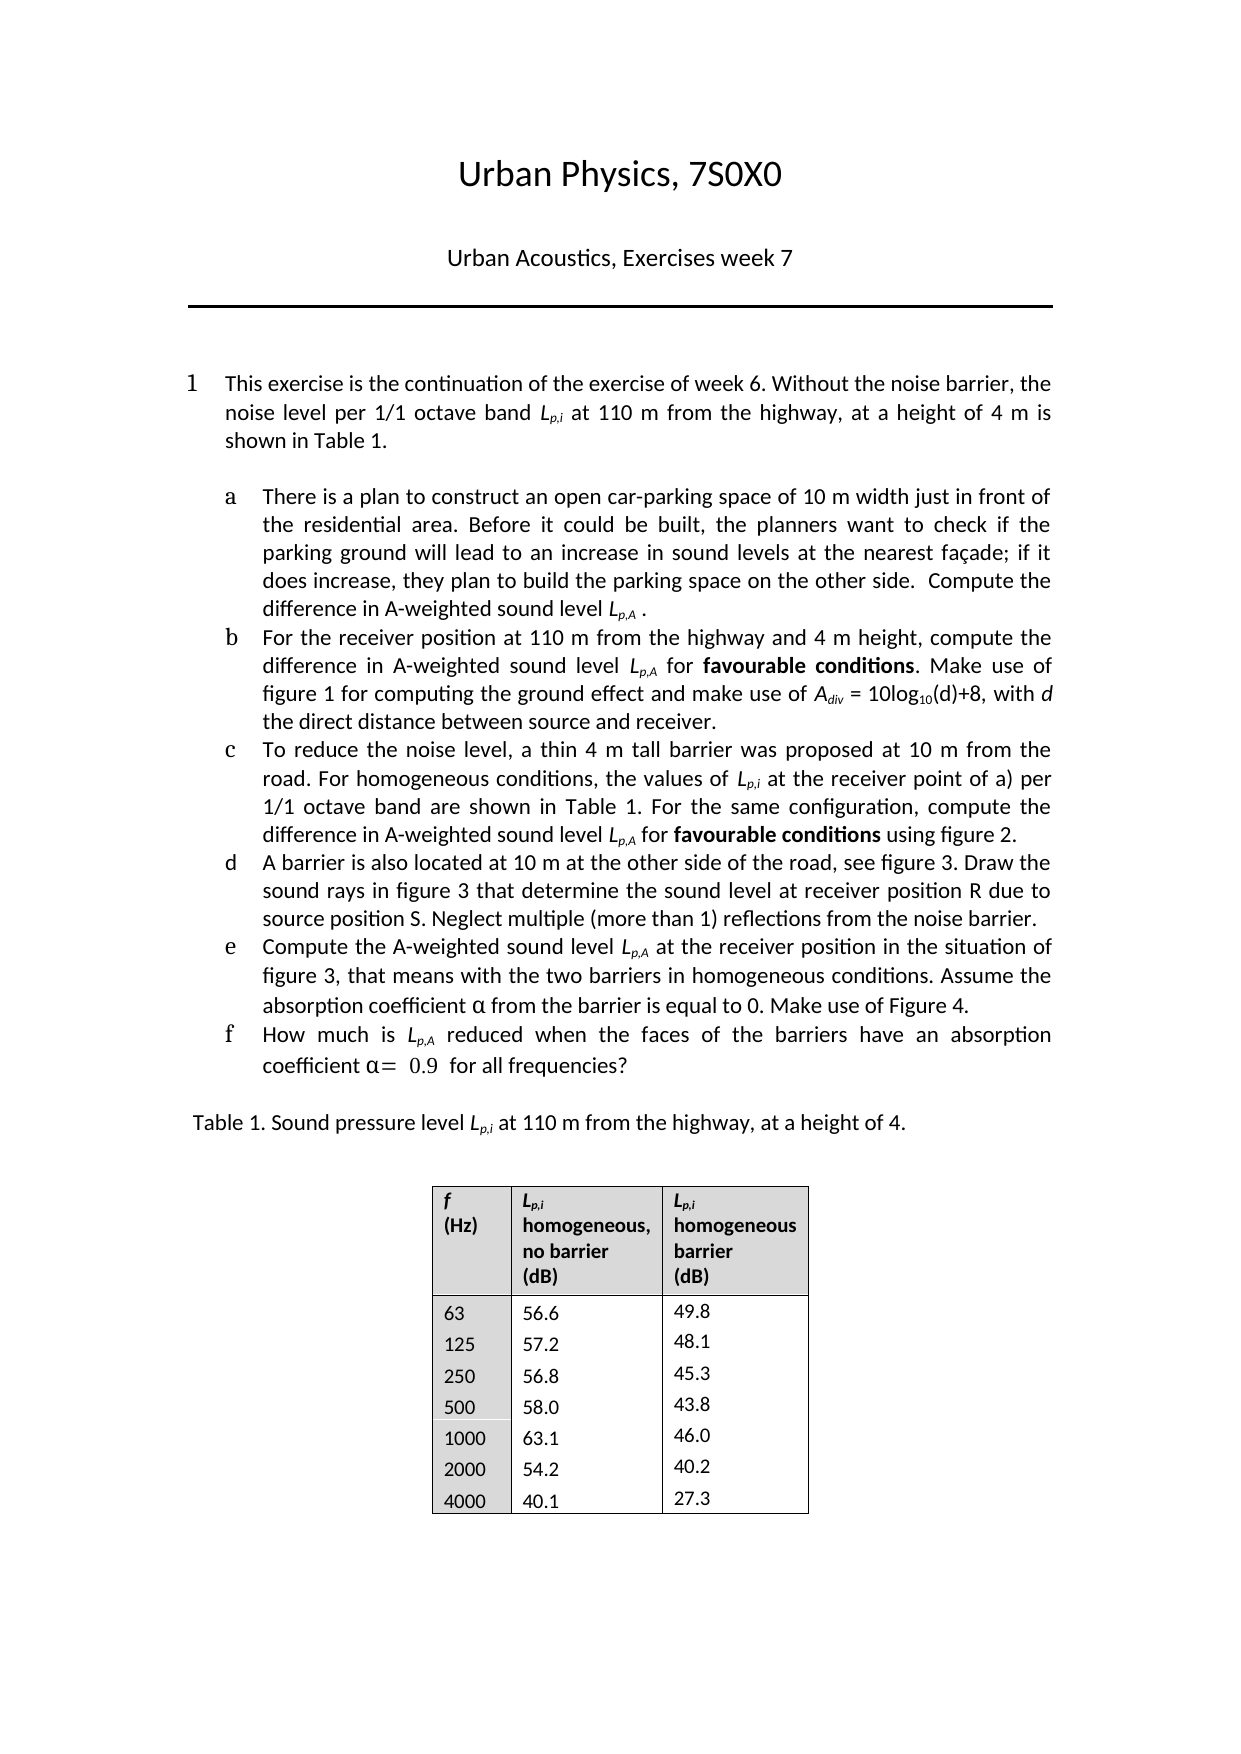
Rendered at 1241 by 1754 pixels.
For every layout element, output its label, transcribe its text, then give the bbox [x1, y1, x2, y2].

table_cell 57.2 [512, 1326, 662, 1357]
table_header f (Hz) [433, 1187, 511, 1263]
table_cell 27.3 [663, 1482, 808, 1513]
text Urban Physics, 7S0X0 [187, 150, 1053, 196]
table_cell 45.3 [663, 1357, 808, 1388]
table_cell 58.0 [512, 1388, 662, 1419]
text Urban Acoustics, Exercises week 7 [187, 242, 1053, 272]
table_cell 500 [433, 1388, 511, 1419]
table_cell 2000 [433, 1451, 511, 1482]
table_cell 56.6 [512, 1296, 662, 1326]
list How much is Lp,A reduced when the faces of the barriers have an absorption coefficient α= 0.9 for all frequencies? [225, 1020, 1053, 1080]
table_cell 4000 [433, 1482, 511, 1513]
table_cell 49.8 [663, 1296, 808, 1326]
list Compute the A-weighted sound level Lp,A at the receiver position in the situation of figure 3, that means with the two barriers in homogeneous conditions. Assume the absorption coefficient α from the barrier is equal to 0. Make use of Figure 4. [225, 932, 1053, 1020]
table_cell [433, 1263, 511, 1294]
table_header Lp,i homogeneous, no barrier [512, 1187, 662, 1263]
table_header Lp,i homogeneous barrier [663, 1187, 808, 1263]
table_cell (dB) [663, 1263, 808, 1294]
text Table 1. Sound pressure level Lp,i at 110 m from the highway, at a height of 4. [187, 1108, 1053, 1136]
table_cell 54.2 [512, 1451, 662, 1482]
table_cell 63.1 [512, 1420, 662, 1451]
table_cell 1000 [433, 1420, 511, 1451]
table_cell 250 [433, 1357, 511, 1388]
list This exercise is the continuation of the exercise of week 6. Without the noise barrier, the noise level per 1/1 octave band Lp,i at 110 m from the highway, at a height of 4 m is shown in Table 1. [187, 369, 1053, 454]
list To reduce the noise level, a thin 4 m tall barrier was proposed at 10 m from the road. For homogeneous conditions, the values of Lp,i at the receiver point of a) per 1/1 octave band are shown in Table 1. For the same configuration, compute the difference in A-weighted sound level Lp,A for favourable conditions using figure 2. [225, 735, 1053, 848]
table_cell (dB) [512, 1263, 662, 1294]
table_cell 46.0 [663, 1420, 808, 1451]
table_cell 125 [433, 1326, 511, 1357]
table_cell 56.8 [512, 1357, 662, 1388]
table_cell 48.1 [663, 1326, 808, 1357]
table_cell 63 [433, 1296, 511, 1326]
table_cell 43.8 [663, 1388, 808, 1419]
list For the receiver position at 110 m from the highway and 4 m height, compute the difference in A-weighted sound level Lp,A for favourable conditions. Make use of figure 1 for computing the ground effect and make use of Adiv = 10log10(d)+8, with d the direct distance between source and receiver. [225, 623, 1053, 735]
list A barrier is also located at 10 m at the other side of the road, see figure 3. Draw the sound rays in figure 3 that determine the sound level at receiver position R due to source position S. Neglect multiple (more than 1) reflections from the noise barrier. [225, 848, 1053, 932]
list There is a plan to construct an open car-parking space of 10 m width just in front of the residential area. Before it could be built, the planners want to check if the parking ground will lead to an increase in sound levels at the nearest façade; if it does increase, they plan to build the parking space on the other side. Compute the difference in A-weighted sound level Lp,A . [225, 482, 1053, 623]
table_cell 40.1 [512, 1482, 662, 1513]
table_cell 40.2 [663, 1451, 808, 1482]
